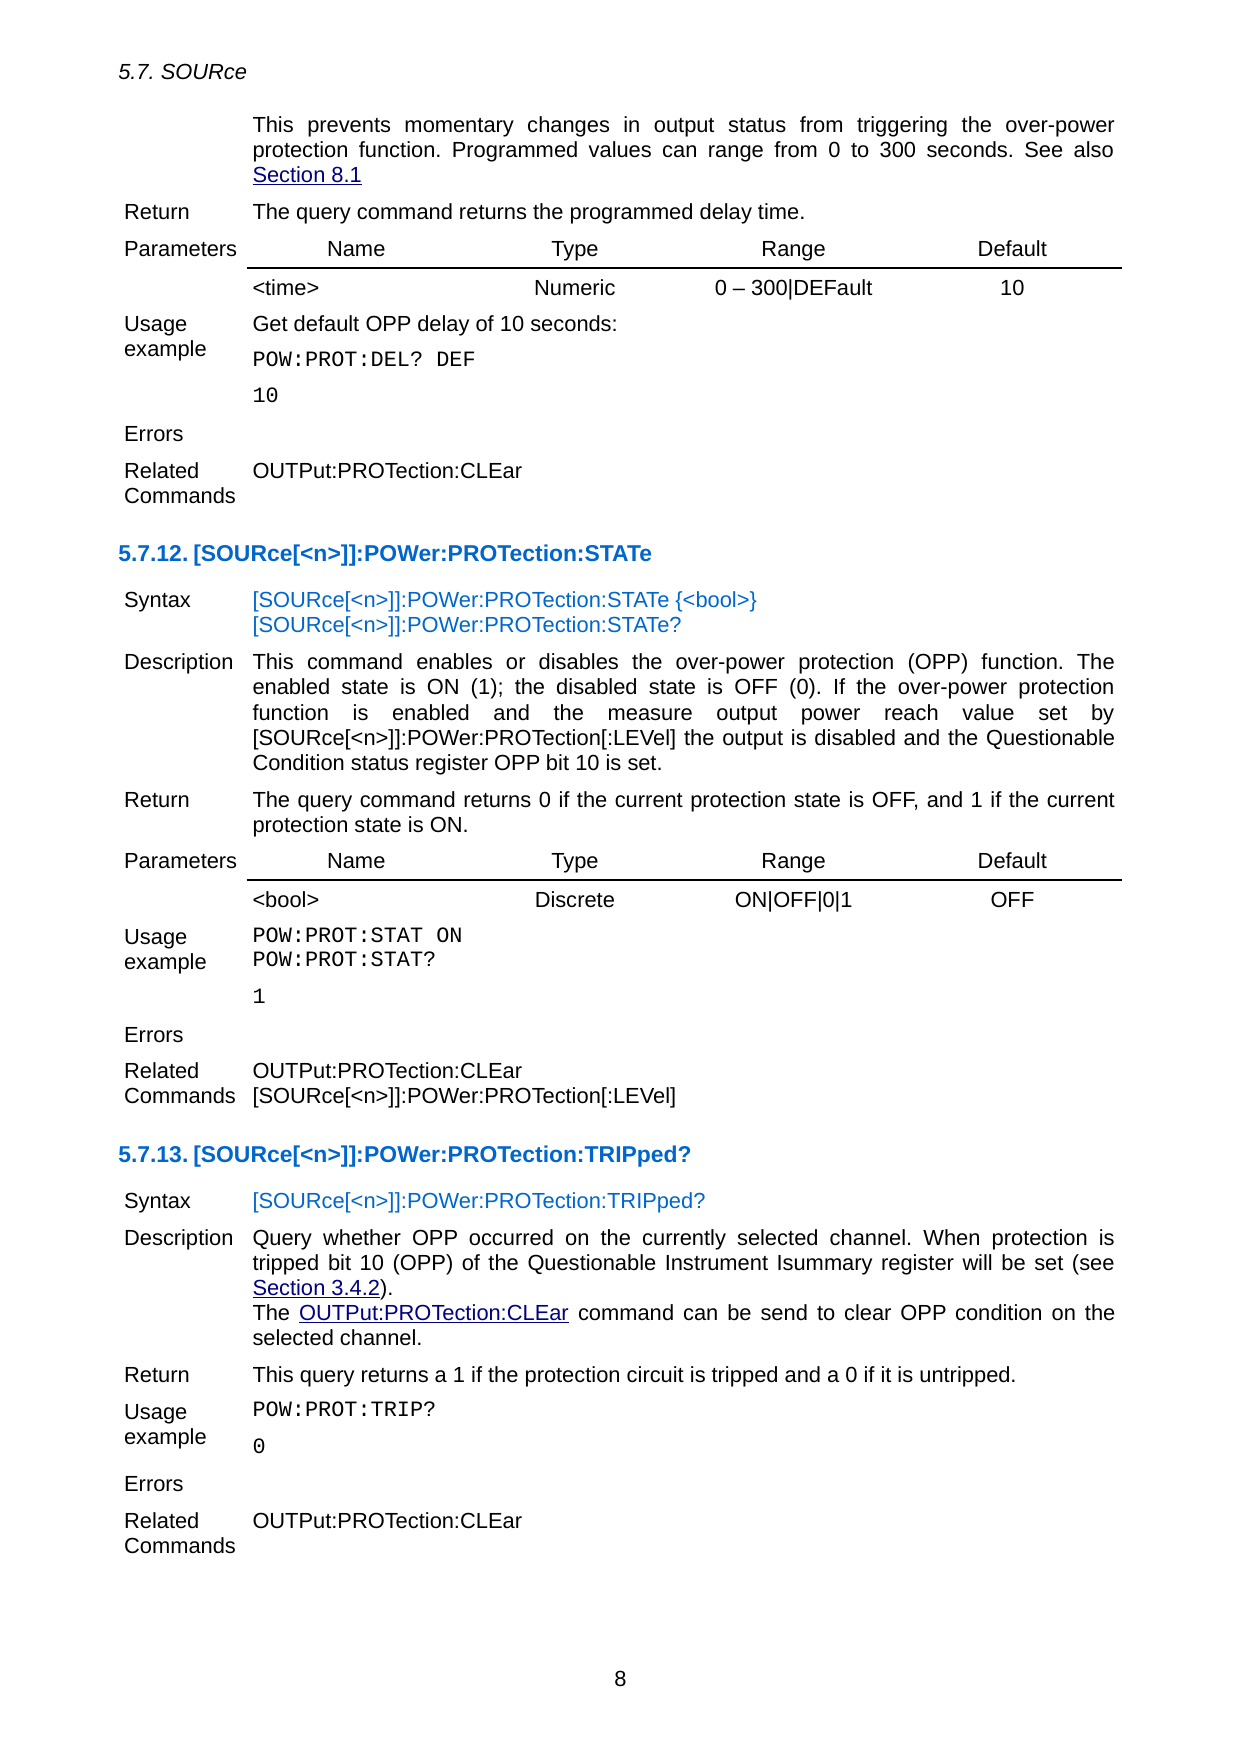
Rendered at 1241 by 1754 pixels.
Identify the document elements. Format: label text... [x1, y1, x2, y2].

table_cell Query whether OPP occurred on the currently selected channel. When protection is tripped bit 10 (OPP) of the Questionable Instrument Isummary register will be set (see Section 3.4.2). The OUTPut:PROTection:CLEar command can be send to clear OPP condition on the selected channel. [247, 1219, 1122, 1356]
table_cell Description [118, 1219, 247, 1356]
table_cell Description [118, 643, 247, 781]
table_cell Usage example [118, 918, 247, 1016]
table_cell POW:PROT:TRIP? 0 [247, 1393, 1122, 1466]
table_cell Parameters [118, 230, 247, 305]
table_cell 0 – 300|DEFault [684, 269, 903, 305]
table_cell POW:PROT:STAT ON POW:PROT:STAT? 1 [247, 918, 1122, 1016]
table_cell [118, 106, 247, 193]
table_cell Errors [118, 415, 247, 452]
table_header Syntax [118, 581, 247, 643]
table_cell [247, 415, 1122, 452]
table_cell This query returns a 1 if the protection circuit is tripped and a 0 if it is untripped. [247, 1356, 1122, 1393]
table_cell <time> [247, 269, 465, 305]
table_cell Default [903, 230, 1122, 267]
table_header [SOURce[<n>]]:POWer:PROTection:TRIPped? [247, 1182, 1122, 1219]
table_header [SOURce[<n>]]:POWer:PROTection:STATe {<bool>} [SOURce[<n>]]:POWer:PROTection:STATe? [247, 581, 1122, 643]
table_cell OFF [903, 881, 1122, 918]
table_cell Related Commands [118, 1502, 247, 1564]
table_cell <bool> [247, 881, 465, 918]
table_cell Type [465, 230, 684, 267]
table_cell Numeric [465, 269, 684, 305]
table_cell The query command returns the programmed delay time. [247, 193, 1122, 230]
table_cell OUTPut:PROTection:CLEar [247, 452, 1122, 514]
table_cell Related Commands [118, 1053, 247, 1114]
table_cell Usage example [118, 305, 247, 415]
table_cell Related Commands [118, 452, 247, 514]
table_cell [247, 1016, 1122, 1052]
table_cell Return [118, 1356, 247, 1393]
table_cell Get default OPP delay of 10 seconds: POW:PROT:DEL? DEF 10 [247, 305, 1122, 415]
table_cell Return [118, 193, 247, 230]
table_cell This prevents momentary changes in output status from triggering the over-power protection function. Programmed values can range from 0 to 300 seconds. See also Section 8.1 [247, 106, 1122, 193]
table_cell Default [903, 843, 1122, 879]
table_cell Name [247, 230, 465, 267]
subtitle [SOURce[<n>]]:POWer:PROTection:TRIPped? [118, 1141, 1122, 1167]
table_header Syntax [118, 1182, 247, 1219]
table_cell Usage example [118, 1393, 247, 1466]
table_cell Parameters [118, 843, 247, 918]
table_cell Name [247, 843, 465, 879]
table_cell Discrete [465, 881, 684, 918]
table_cell This command enables or disables the over-power protection (OPP) function. The enabled state is ON (1); the disabled state is OFF (0). If the over-power protection function is enabled and the measure output power reach value set by [SOURce[<n>]]:POWer:PROTection[:LEVel] the output is disabled and the Questionable Condition status register OPP bit 10 is set. [247, 643, 1122, 781]
table_cell Errors [118, 1466, 247, 1502]
table_cell Range [684, 230, 903, 267]
table_cell Range [684, 843, 903, 879]
table_cell Return [118, 781, 247, 843]
table_cell OUTPut:PROTection:CLEar [SOURce[<n>]]:POWer:PROTection[:LEVel] [247, 1053, 1122, 1114]
table_cell Type [465, 843, 684, 879]
table_cell ON|OFF|0|1 [684, 881, 903, 918]
table_cell The query command returns 0 if the current protection state is OFF, and 1 if the current protection state is ON. [247, 781, 1122, 843]
table_cell [247, 1466, 1122, 1502]
table_cell OUTPut:PROTection:CLEar [247, 1502, 1122, 1564]
table_cell Errors [118, 1016, 247, 1052]
subtitle [SOURce[<n>]]:POWer:PROTection:STATe [118, 540, 1122, 567]
table_cell 10 [903, 269, 1122, 305]
